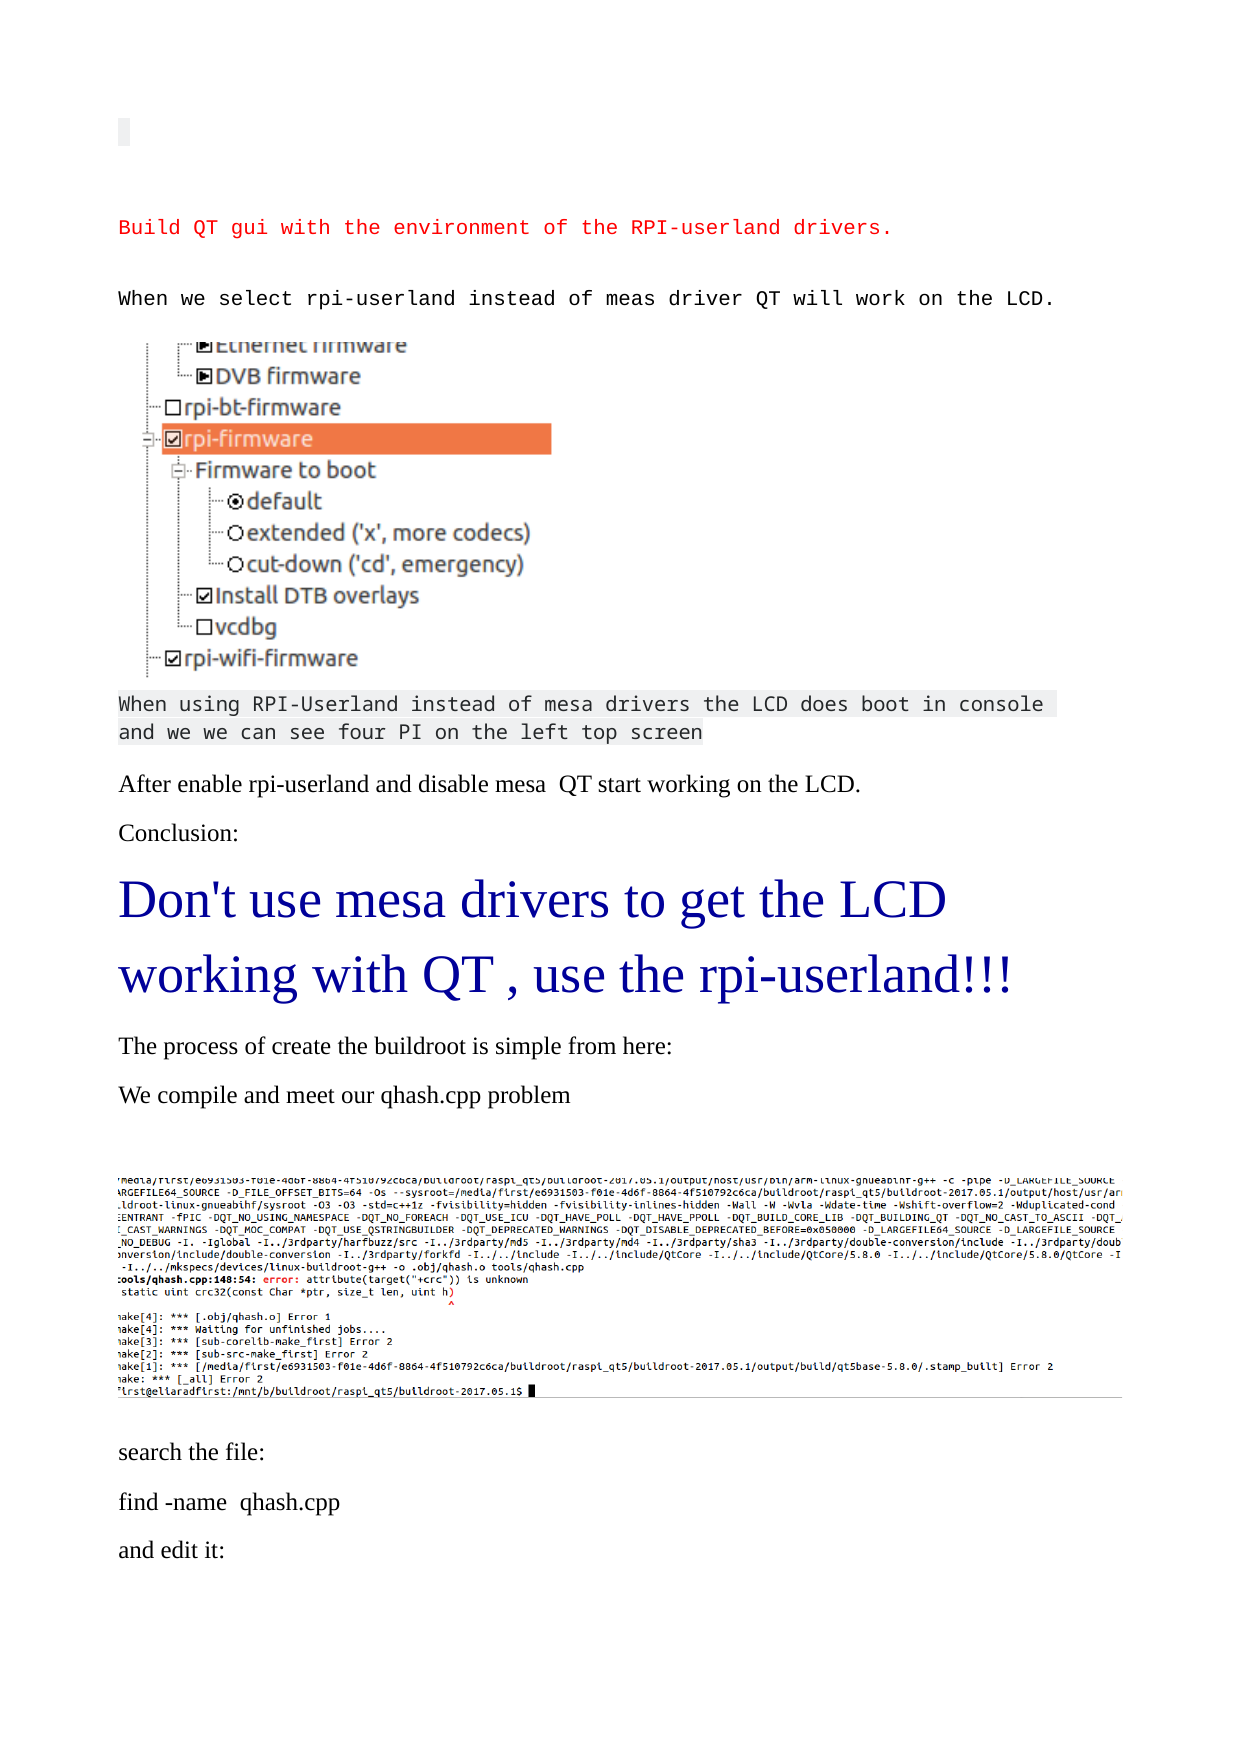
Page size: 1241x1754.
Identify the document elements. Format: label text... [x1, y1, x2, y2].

picture [118, 1178, 1123, 1398]
text When using RPI-Userland instead of mesa drivers the LCD does boot in console [118, 690, 1122, 717]
text and we we can see four PI on the left top screen [118, 717, 1122, 745]
text After enable rpi-userland and disable mesa QT start working on the LCD. [118, 769, 1122, 797]
text When we select rpi-userland instead of meas driver QT will work on the LCD. [118, 288, 1122, 311]
text find -name qhash.cpp [118, 1487, 1122, 1515]
text Don't use mesa drivers to get the LCD working with QT , use the rpi-userland!!! [118, 867, 1122, 1004]
text We compile and meet our qhash.cpp problem [118, 1080, 1122, 1109]
text and edit it: [118, 1536, 1122, 1564]
text Conclusion: [118, 818, 1122, 847]
text search the file: [118, 1398, 1122, 1466]
picture [142, 342, 1002, 679]
text The process of create the buildroot is simple from here: [118, 1031, 1122, 1059]
text Build QT gui with the environment of the RPI-userland drivers. [118, 217, 1122, 240]
